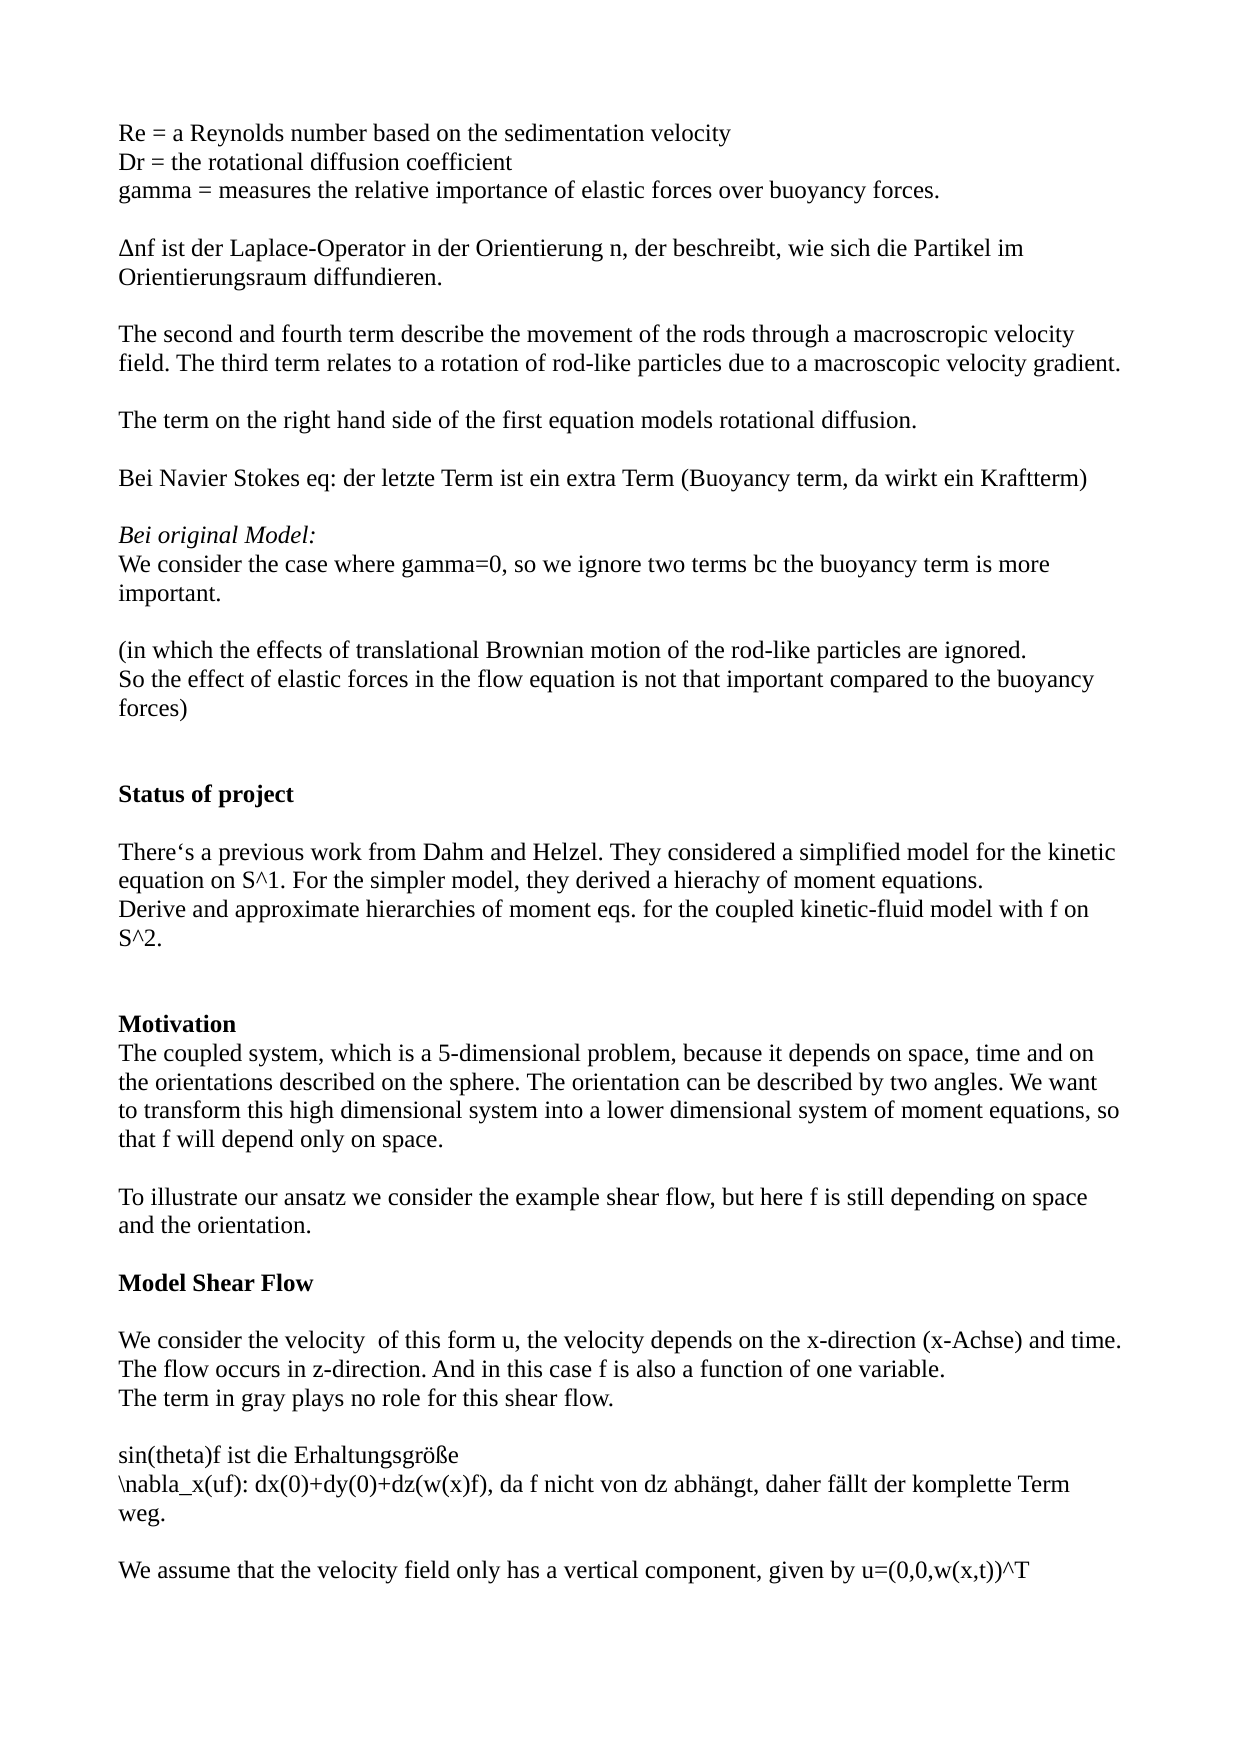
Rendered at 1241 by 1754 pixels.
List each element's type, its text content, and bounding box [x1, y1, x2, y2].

text To illustrate our ansatz we consider the example shear flow, but here f is still depending on space and the orientation. [118, 1182, 1122, 1239]
text Δnf ist der Laplace-Operator in der Orientierung n, der beschreibt, wie sich die Partikel im Orientierungsraum diffundieren. [118, 233, 1122, 291]
text We consider the case where gamma=0, so we ignore two terms bc the buoyancy term is more important. [118, 549, 1122, 607]
text gamma = measures the relative importance of elastic forces over buoyancy forces. [118, 176, 1122, 204]
text The coupled system, which is a 5-dimensional problem, because it depends on space, time and on the orientations described on the sphere. The orientation can be described by two angles. We want to transform this high dimensional system into a lower dimensional system of moment equations, so that f will depend only on space. [118, 1038, 1122, 1153]
text Motivation [118, 1009, 1122, 1038]
text Model Shear Flow [118, 1268, 1122, 1297]
text The term in gray plays no role for this shear flow. [118, 1383, 1122, 1412]
text Bei original Model: [118, 521, 1122, 549]
text Status of project [118, 779, 1122, 808]
text Derive and approximate hierarchies of moment eqs. for the coupled kinetic-fluid model with f on S^2. [118, 894, 1122, 952]
text The second and fourth term describe the movement of the rods through a macroscropic velocity field. The third term relates to a rotation of rod-like particles due to a macroscopic velocity gradient. [118, 319, 1122, 377]
text Bei Navier Stokes eq: der letzte Term ist ein extra Term (Buoyancy term, da wirkt ein Kraftterm) [118, 463, 1122, 492]
text So the effect of elastic forces in the flow equation is not that important compared to the buoyancy forces) [118, 664, 1122, 722]
text We consider the velocity of this form u, the velocity depends on the x-direction (x-Achse) and time. [118, 1326, 1122, 1354]
text sin(theta)f ist die Erhaltungsgröße [118, 1441, 1122, 1469]
text The term on the right hand side of the first equation models rotational diffusion. [118, 406, 1122, 434]
text Dr = the rotational diffusion coefficient [118, 147, 1122, 176]
text There‘s a previous work from Dahm and Helzel. They considered a simplified model for the kinetic equation on S^1. For the simpler model, they derived a hierachy of moment equations. [118, 837, 1122, 894]
text We assume that the velocity field only has a vertical component, given by u=(0,0,w(x,t))^T [118, 1556, 1122, 1584]
text The flow occurs in z-direction. And in this case f is also a function of one variable. [118, 1354, 1122, 1383]
text (in which the effects of translational Brownian motion of the rod-like particles are ignored. [118, 636, 1122, 664]
text Re = a Reynolds number based on the sedimentation velocity [118, 118, 1122, 147]
text \nabla_x(uf): dx(0)+dy(0)+dz(w(x)f), da f nicht von dz abhängt, daher fällt der komplette Term weg. [118, 1469, 1122, 1527]
